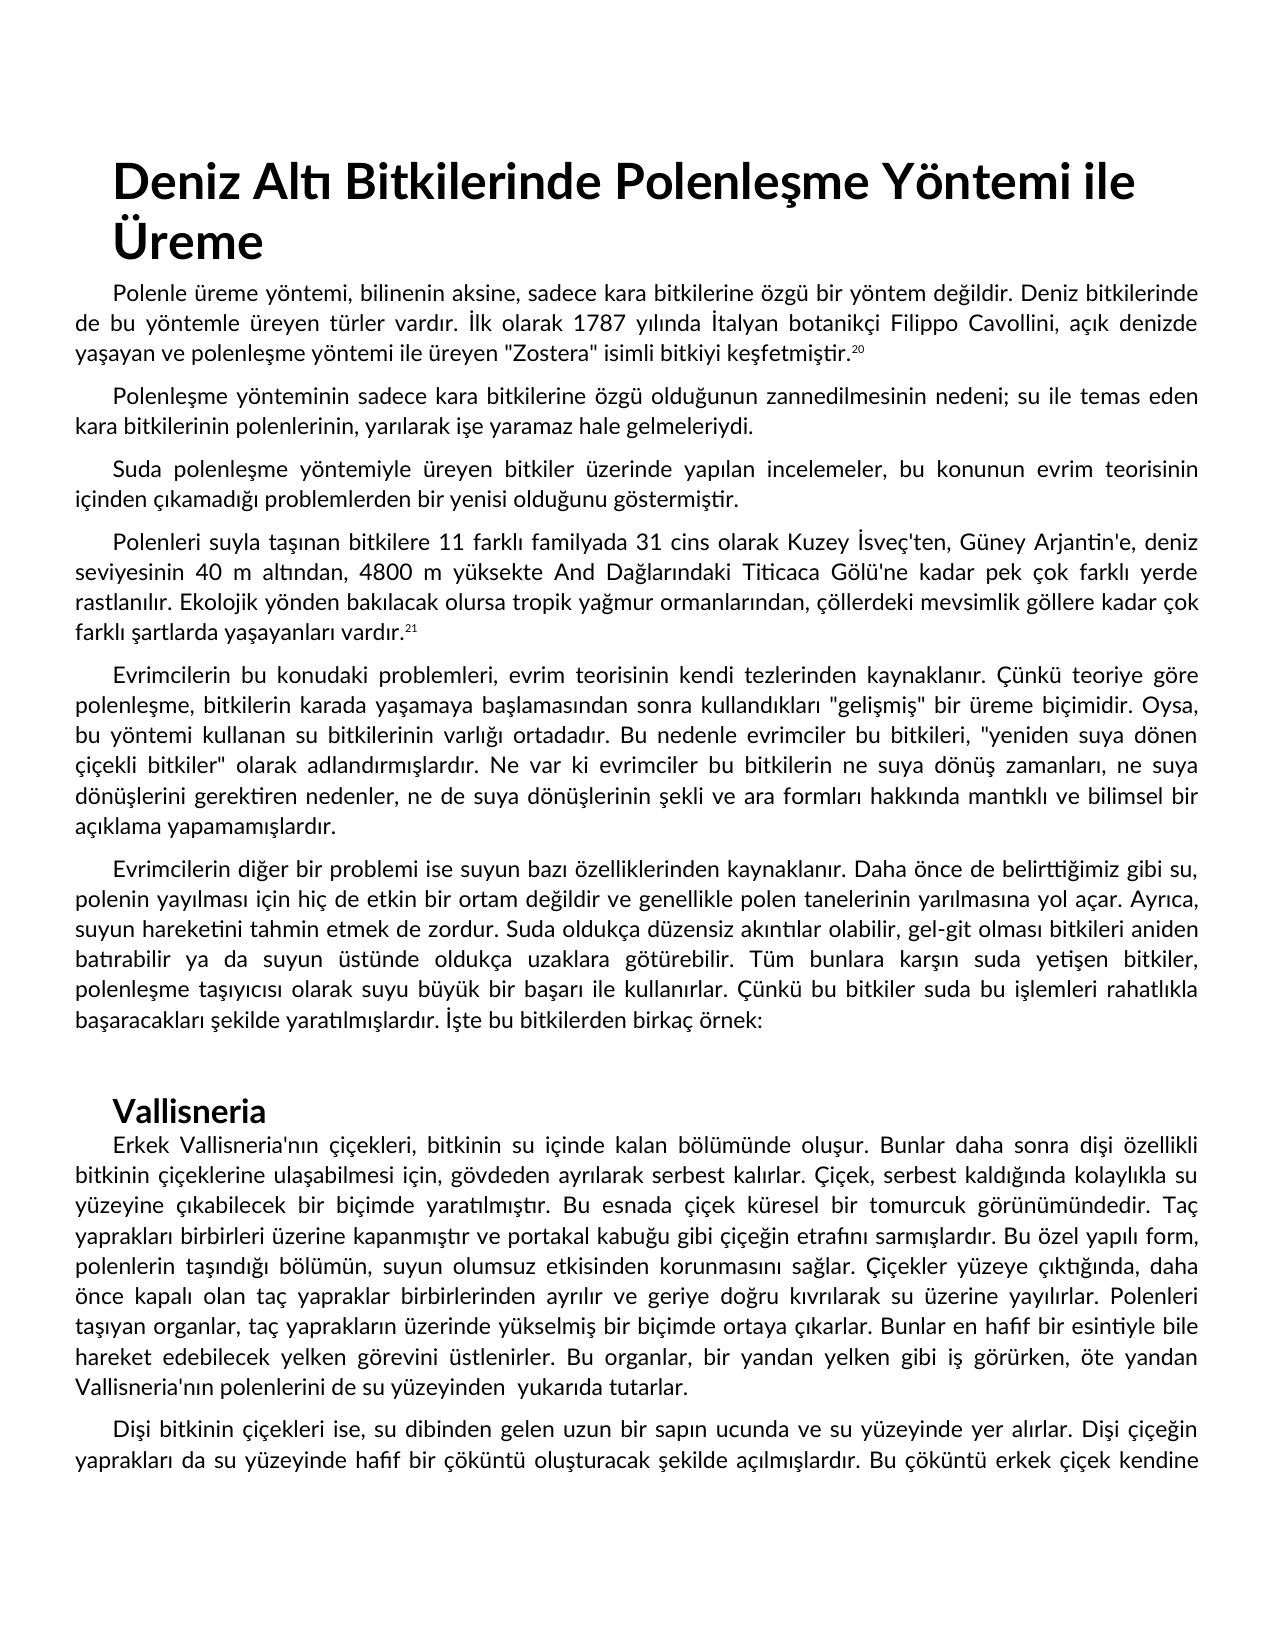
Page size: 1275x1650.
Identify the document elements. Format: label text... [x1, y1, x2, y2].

text Evrimcilerin diğer bir problemi ise suyun bazı özelliklerinden kaynaklanır. Daha önce de belirttiğimiz gibi su, polenin yayılması için hiç de etkin bir ortam değildir ve genellikle polen tanelerinin yarılmasına yol açar. Ayrıca, suyun hareketini tahmin etmek de zordur. Suda oldukça düzensiz akıntılar olabilir, gel-git olması bitkileri aniden batırabilir ya da suyun üstünde oldukça uzaklara götürebilir. Tüm bunlara karşın suda yetişen bitkiler, polenleşme taşıyıcısı olarak suyu büyük bir başarı ile kullanırlar. Çünkü bu bitkiler suda bu işlemleri rahatlıkla başaracakları şekilde yaratılmışlardır. İşte bu bitkilerden birkaç örnek: [75, 854, 1200, 1033]
text Polenleşme yönteminin sadece kara bitkilerine özgü olduğunun zannedilmesinin nedeni; su ile temas eden kara bitkilerinin polenlerinin, yarılarak işe yaramaz hale gelmeleriydi. [75, 381, 1200, 439]
subtitle Vallisneria [112, 1091, 1200, 1131]
text Polenle üreme yöntemi, bilinenin aksine, sadece kara bitkilerine özgü bir yöntem değildir. Deniz bitkilerinde de bu yöntemle üreyen türler vardır. İlk olarak 1787 yılında İtalyan botanikçi Filippo Cavollini, açık denizde yaşayan ve polenleşme yöntemi ile üreyen "Zostera" isimli bitkiyi keşfetmiştir.20 [75, 278, 1200, 366]
text Evrimcilerin bu konudaki problemleri, evrim teorisinin kendi tezlerinden kaynaklanır. Çünkü teoriye göre polenleşme, bitkilerin karada yaşamaya başlamasından sonra kullandıkları "gelişmiş" bir üreme biçimidir. Oysa, bu yöntemi kullanan su bitkilerinin varlığı ortadadır. Bu nedenle evrimciler bu bitkileri, "yeniden suya dönen çiçekli bitkiler" olarak adlandırmışlardır. Ne var ki evrimciler bu bitkilerin ne suya dönüş zamanları, ne suya dönüşlerini gerektiren nedenler, ne de suya dönüşlerinin şekli ve ara formları hakkında mantıklı ve bilimsel bir açıklama yapamamışlardır. [75, 661, 1200, 839]
text Erkek Vallisneria'nın çiçekleri, bitkinin su içinde kalan bölümünde oluşur. Bunlar daha sonra dişi özellikli bitkinin çiçeklerine ulaşabilmesi için, gövdeden ayrılarak serbest kalırlar. Çiçek, serbest kaldığında kolaylıkla su yüzeyine çıkabilecek bir biçimde yaratılmıştır. Bu esnada çiçek küresel bir tomurcuk görünümündedir. Taç yaprakları birbirleri üzerine kapanmıştır ve portakal kabuğu gibi çiçeğin etrafını sarmışlardır. Bu özel yapılı form, polenlerin taşındığı bölümün, suyun olumsuz etkisinden korunmasını sağlar. Çiçekler yüzeye çıktığında, daha önce kapalı olan taç yapraklar birbirlerinden ayrılır ve geriye doğru kıvrılarak su üzerine yayılırlar. Polenleri taşıyan organlar, taç yaprakların üzerinde yükselmiş bir biçimde ortaya çıkarlar. Bunlar en hafif bir esintiyle bile hareket edebilecek yelken görevini üstlenirler. Bu organlar, bir yandan yelken gibi iş görürken, öte yandan Vallisneria'nın polenlerini de su yüzeyinden yukarıda tutarlar. [75, 1131, 1200, 1400]
text Dişi bitkinin çiçekleri ise, su dibinden gelen uzun bir sapın ucunda ve su yüzeyinde yer alırlar. Dişi çiçeğin yaprakları da su yüzeyinde hafif bir çöküntü oluşturacak şekilde açılmışlardır. Bu çöküntü erkek çiçek kendine [75, 1415, 1200, 1473]
text Polenleri suyla taşınan bitkilere 11 farklı familyada 31 cins olarak Kuzey İsveç'ten, Güney Arjantin'e, deniz seviyesinin 40 m altından, 4800 m yüksekte And Dağlarındaki Titicaca Gölü'ne kadar pek çok farklı yerde rastlanılır. Ekolojik yönden bakılacak olursa tropik yağmur ormanlarından, çöllerdeki mevsimlik göllere kadar çok farklı şartlarda yaşayanları vardır.21 [75, 527, 1200, 645]
text Suda polenleşme yöntemiyle üreyen bitkiler üzerinde yapılan incelemeler, bu konunun evrim teorisinin içinden çıkamadığı problemlerden bir yenisi olduğunu göstermiştir. [75, 454, 1200, 512]
subtitle Deniz Altı Bitkilerinde Polenleşme Yöntemi ile Üreme [112, 150, 1200, 270]
